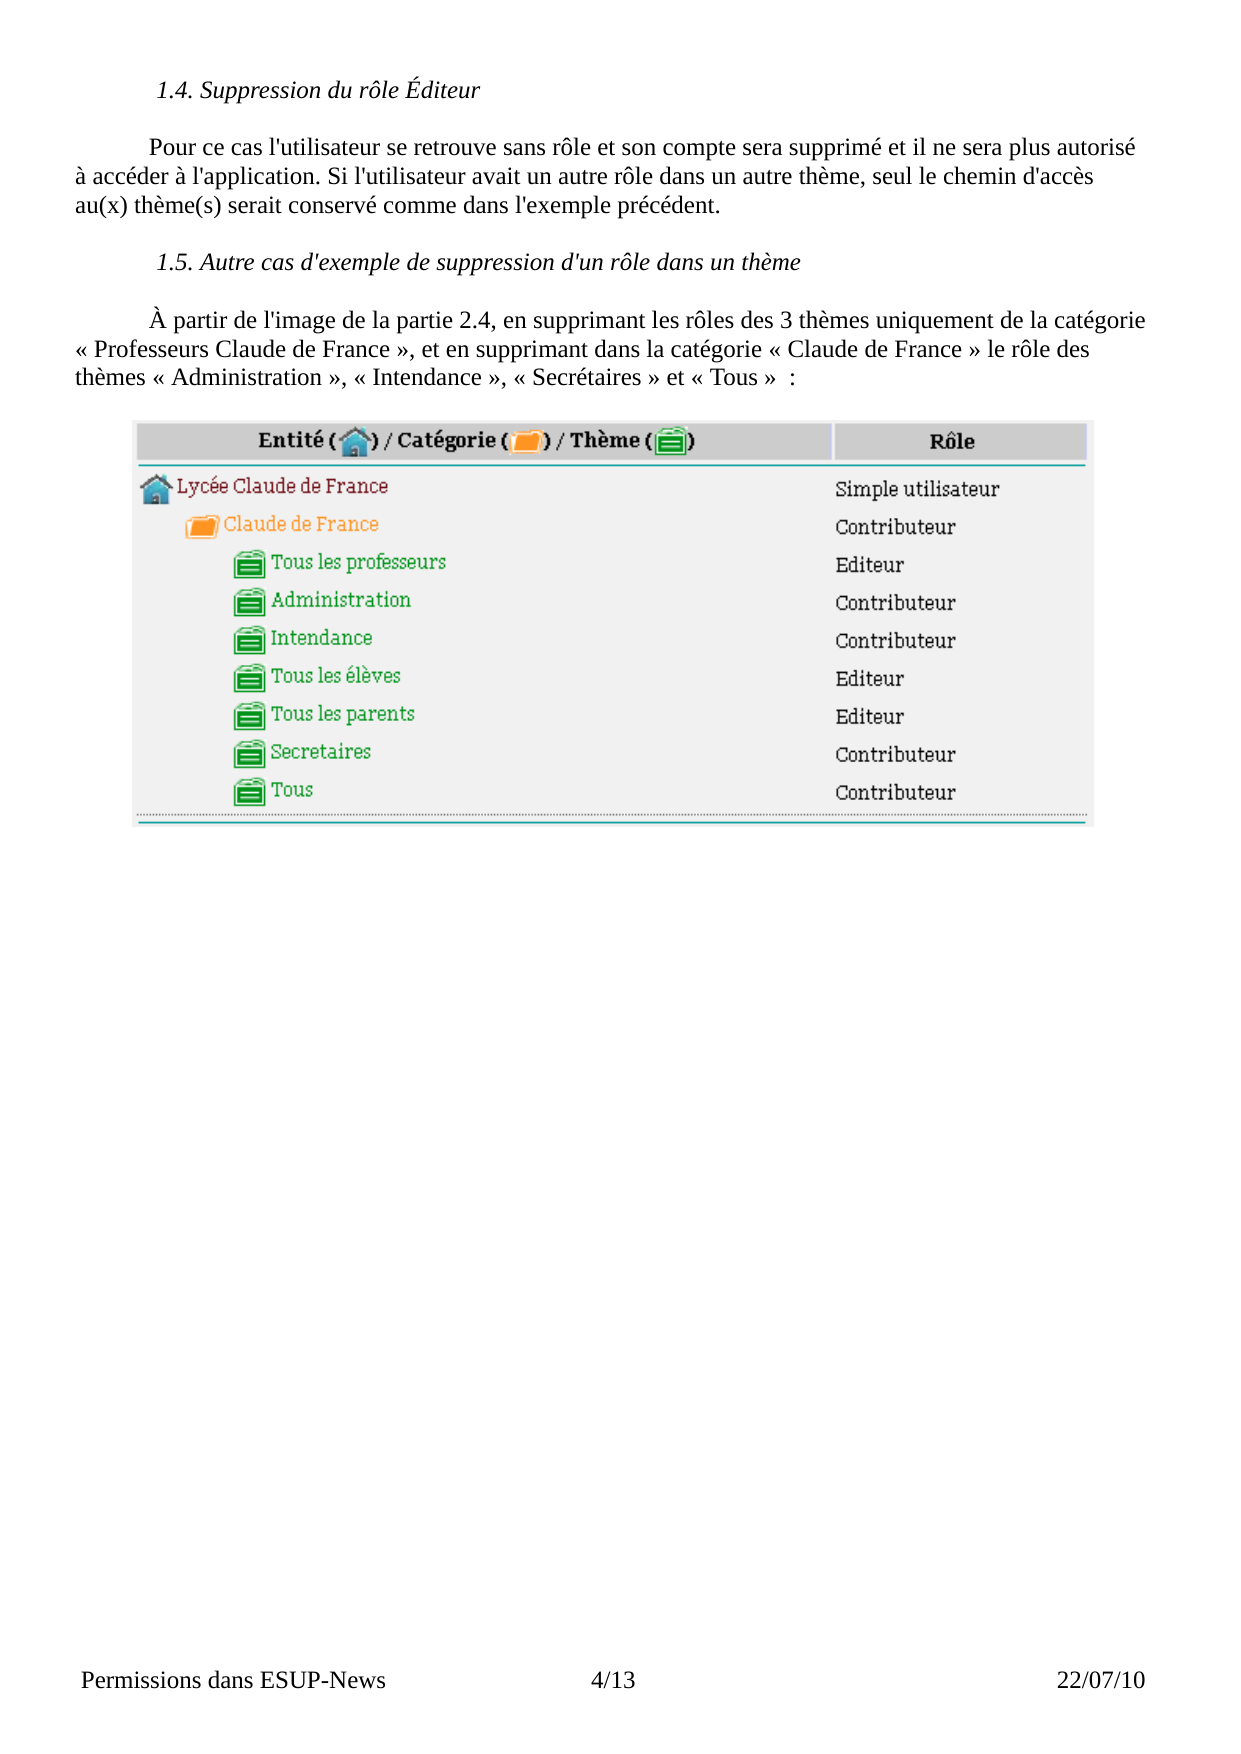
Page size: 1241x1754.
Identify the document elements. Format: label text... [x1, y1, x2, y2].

text À partir de l'image de la partie 2.4, en supprimant les rôles des 3 thèmes uniquement de la catégorie « Professeurs Claude de France », et en supprimant dans la catégorie « Claude de France » le rôle des thèmes « Administration », « Intendance », « Secrétaires » et « Tous » : [75, 305, 1151, 391]
subtitle Suppression du rôle Éditeur [150, 75, 1151, 104]
subtitle Autre cas d'exemple de suppression d'un rôle dans un thème [150, 247, 1151, 276]
text Pour ce cas l'utilisateur se retrouve sans rôle et son compte sera supprimé et il ne sera plus autorisé à accéder à l'application. Si l'utilisateur avait un autre rôle dans un autre thème, seul le chemin d'accès au(x) thème(s) serait conservé comme dans l'exemple précédent. [75, 132, 1151, 219]
